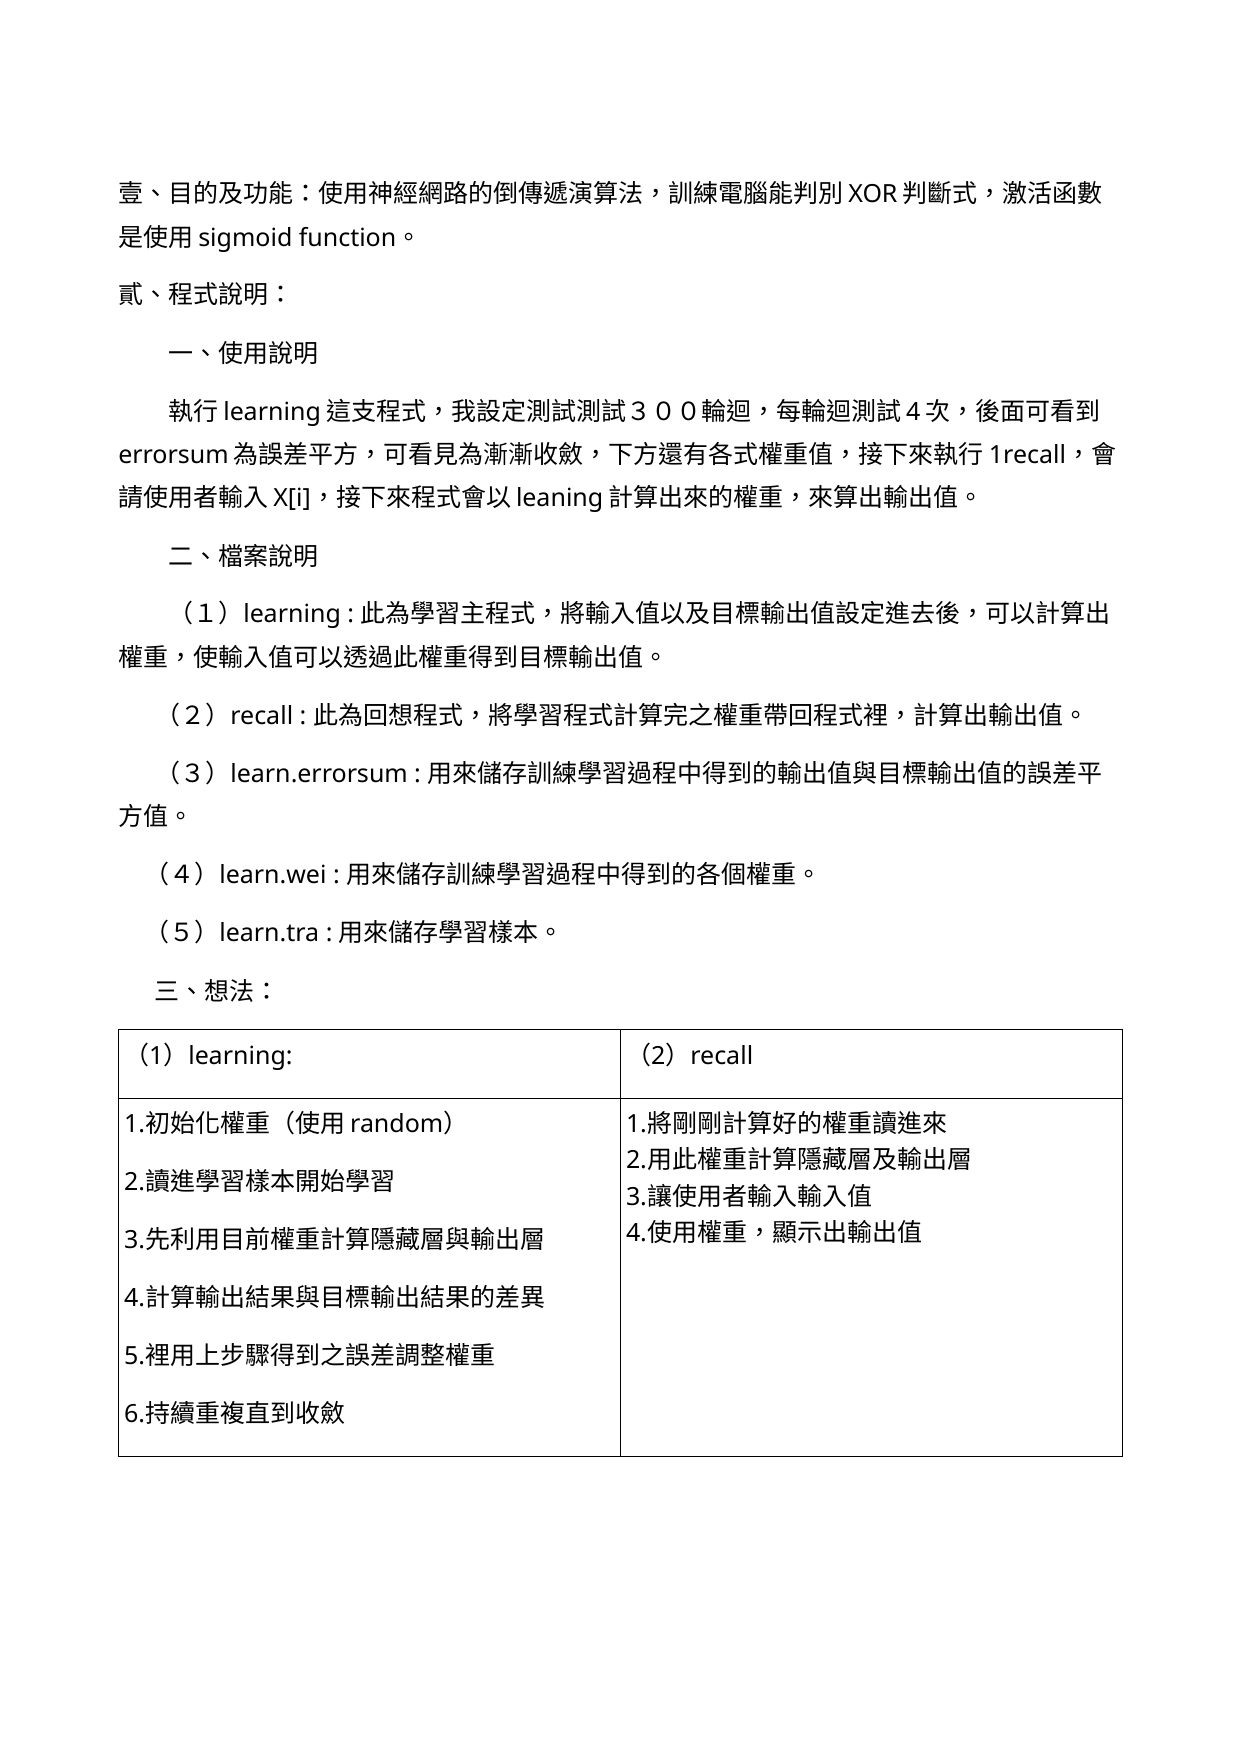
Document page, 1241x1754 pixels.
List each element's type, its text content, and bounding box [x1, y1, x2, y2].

table_cell 1.將剛剛計算好的權重讀進來 2.用此權重計算隱藏層及輸出層 3.讓使用者輸入輸入值 4.使用權重，顯示出輸出值 [621, 1099, 1122, 1456]
text （４）learn.wei : 用來儲存訓練學習過程中得到的各個權重。 [118, 855, 1122, 891]
text （１）learning : 此為學習主程式，將輸入值以及目標輸出值設定進去後，可以計算出權重，使輸入值可以透過此權重得到目標輸出值。 [118, 594, 1122, 674]
text 一、使用說明 [118, 333, 1122, 369]
table_header （1）learning: [119, 1030, 620, 1097]
text 三、想法： [118, 971, 1122, 1007]
text 壹、目的及功能：使用神經網路的倒傳遞演算法，訓練電腦能判別XOR判斷式，激活函數是使用sigmoid function。 [118, 173, 1122, 253]
table_header （2）recall [621, 1030, 1122, 1097]
text 貳、程式說明： [118, 275, 1122, 311]
text 二、檔案說明 [118, 536, 1122, 572]
text （３）learn.errorsum : 用來儲存訓練學習過程中得到的輸出值與目標輸出值的誤差平方值。 [118, 753, 1122, 833]
text （２）recall : 此為回想程式，將學習程式計算完之權重帶回程式裡，計算出輸出值。 [118, 695, 1122, 732]
text 執行learning這支程式，我設定測試測試３００輪迴，每輪迴測試4次，後面可看到errorsum為誤差平方，可看見為漸漸收斂，下方還有各式權重值，接下來執行1recall，會請使用者輸入X[i]，接下來程式會以leaning計算出來的權重，來算出輸出值。 [118, 391, 1122, 514]
table_cell 1.初始化權重（使用random） 2.讀進學習樣本開始學習 3.先利用目前權重計算隱藏層與輸出層 4.計算輸出結果與目標輸出結果的差異 5.裡用上步驟得到之誤差調整權重 6.持續重複直到收斂 [119, 1099, 620, 1456]
text （５）learn.tra : 用來儲存學習樣本。 [118, 913, 1122, 949]
